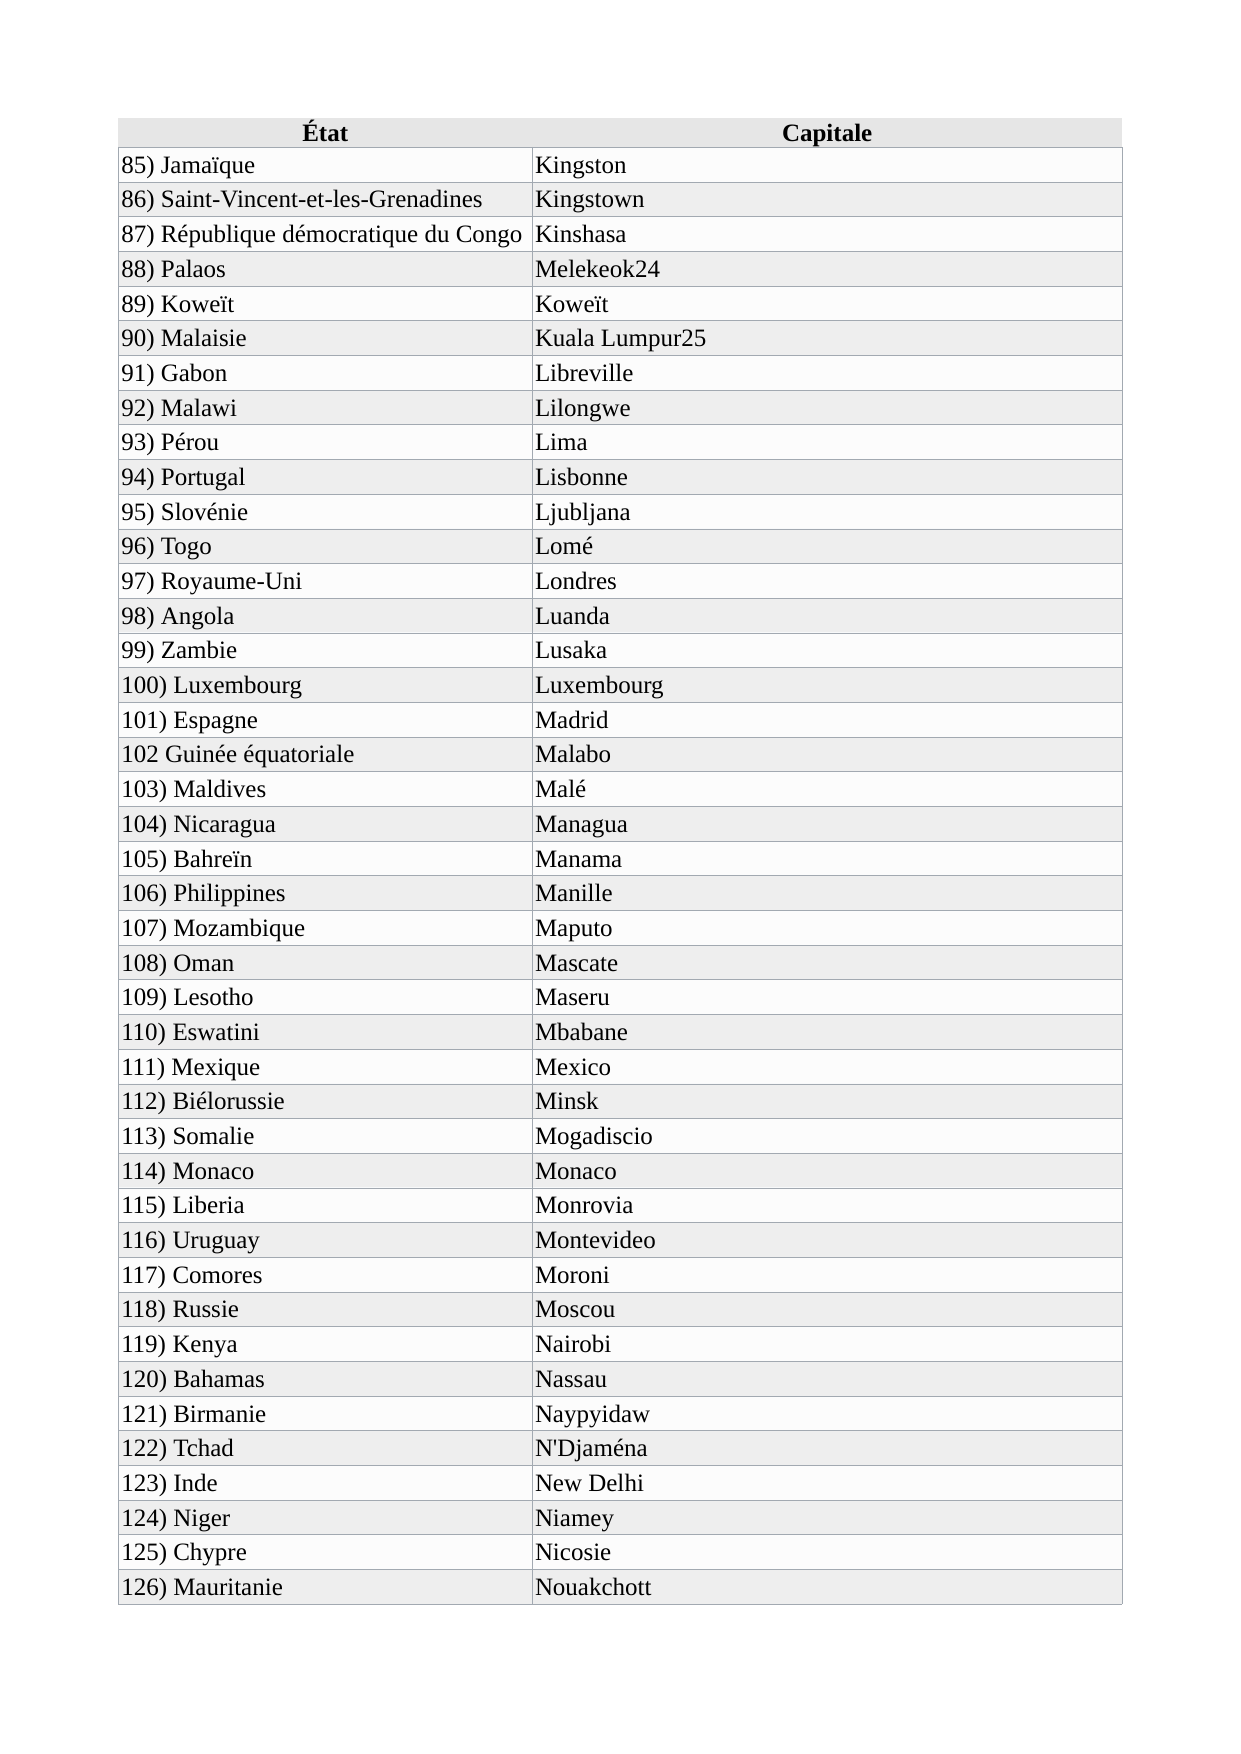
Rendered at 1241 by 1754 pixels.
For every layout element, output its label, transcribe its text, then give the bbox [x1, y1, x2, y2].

table_cell Mogadiscio [533, 1119, 1122, 1153]
table_cell 97) Royaume-Uni [119, 564, 532, 598]
table_cell Nicosie [533, 1535, 1122, 1569]
table_cell 112) Biélorussie [119, 1085, 532, 1118]
table_cell New Delhi [533, 1466, 1122, 1500]
table_cell Ljubljana [533, 495, 1122, 528]
table_cell Montevideo [533, 1223, 1122, 1257]
table_cell 117) Comores [119, 1258, 532, 1292]
table_cell 98) Angola [119, 599, 532, 632]
table_cell Koweït [533, 287, 1122, 320]
table_cell Lilongwe [533, 391, 1122, 424]
table_cell 89) Koweït [119, 287, 532, 320]
table_cell 107) Mozambique [119, 911, 532, 945]
table_cell Manille [533, 876, 1122, 910]
table_cell Kingston [533, 148, 1122, 182]
table_cell 102 Guinée équatoriale [119, 738, 532, 771]
table_cell 123) Inde [119, 1466, 532, 1500]
table_cell Moroni [533, 1258, 1122, 1292]
table_cell 109) Lesotho [119, 980, 532, 1014]
table_cell Malabo [533, 738, 1122, 771]
table_cell Madrid [533, 703, 1122, 737]
table_cell 108) Oman [119, 946, 532, 979]
table_cell 87) République démocratique du Congo [119, 217, 532, 251]
table_cell 120) Bahamas [119, 1362, 532, 1396]
table_cell Lima [533, 425, 1122, 459]
table_cell 124) Niger [119, 1501, 532, 1534]
table_cell 101) Espagne [119, 703, 532, 737]
table_cell 118) Russie [119, 1293, 532, 1326]
table_cell 91) Gabon [119, 356, 532, 390]
table_cell Niamey [533, 1501, 1122, 1534]
table_cell Melekeok24 [533, 252, 1122, 286]
table_cell Kuala Lumpur25 [533, 321, 1122, 355]
table_cell Malé [533, 772, 1122, 806]
table_cell 115) Liberia [119, 1189, 532, 1222]
table_cell Kinshasa [533, 217, 1122, 251]
table_cell 114) Monaco [119, 1154, 532, 1187]
table_cell 99) Zambie [119, 634, 532, 667]
table_cell Kingstown [533, 183, 1122, 216]
table_cell Manama [533, 842, 1122, 875]
table_cell 86) Saint-Vincent-et-les-Grenadines [119, 183, 532, 216]
table_cell Nouakchott [533, 1570, 1122, 1604]
table_cell Luxembourg [533, 668, 1122, 702]
table_cell Nassau [533, 1362, 1122, 1396]
table_cell Mexico [533, 1050, 1122, 1083]
table_cell Lomé [533, 530, 1122, 563]
table_cell 90) Malaisie [119, 321, 532, 355]
table_cell 93) Pérou [119, 425, 532, 459]
table_cell 113) Somalie [119, 1119, 532, 1153]
table_cell 96) Togo [119, 530, 532, 563]
table_cell 121) Birmanie [119, 1397, 532, 1430]
table_cell 110) Eswatini [119, 1015, 532, 1049]
table_cell 106) Philippines [119, 876, 532, 910]
table_cell Moscou [533, 1293, 1122, 1326]
table_cell Nairobi [533, 1327, 1122, 1361]
table_cell Naypyidaw [533, 1397, 1122, 1430]
table_cell Libreville [533, 356, 1122, 390]
table_cell 126) Mauritanie [119, 1570, 532, 1604]
table_cell 111) Mexique [119, 1050, 532, 1083]
table_cell 105) Bahreïn [119, 842, 532, 875]
table_cell 92) Malawi [119, 391, 532, 424]
table_cell Mbabane [533, 1015, 1122, 1049]
table_header Capitale [532, 118, 1122, 147]
table_cell Monaco [533, 1154, 1122, 1187]
table_cell Lisbonne [533, 460, 1122, 494]
table_cell 88) Palaos [119, 252, 532, 286]
table_cell Mascate [533, 946, 1122, 979]
table_cell 125) Chypre [119, 1535, 532, 1569]
table_cell 94) Portugal [119, 460, 532, 494]
table_cell 100) Luxembourg [119, 668, 532, 702]
table_cell 95) Slovénie [119, 495, 532, 528]
table_cell Londres [533, 564, 1122, 598]
table_cell 122) Tchad [119, 1431, 532, 1465]
table_cell Lusaka [533, 634, 1122, 667]
table_header État [118, 118, 532, 147]
table_cell 104) Nicaragua [119, 807, 532, 841]
table_cell Monrovia [533, 1189, 1122, 1222]
table_cell Maputo [533, 911, 1122, 945]
table_cell 119) Kenya [119, 1327, 532, 1361]
table_cell Maseru [533, 980, 1122, 1014]
table_cell Luanda [533, 599, 1122, 632]
table_cell Minsk [533, 1085, 1122, 1118]
table_cell N'Djaména [533, 1431, 1122, 1465]
table_cell 116) Uruguay [119, 1223, 532, 1257]
table_cell 103) Maldives [119, 772, 532, 806]
table_cell Managua [533, 807, 1122, 841]
table_cell 85) Jamaïque [119, 148, 532, 182]
